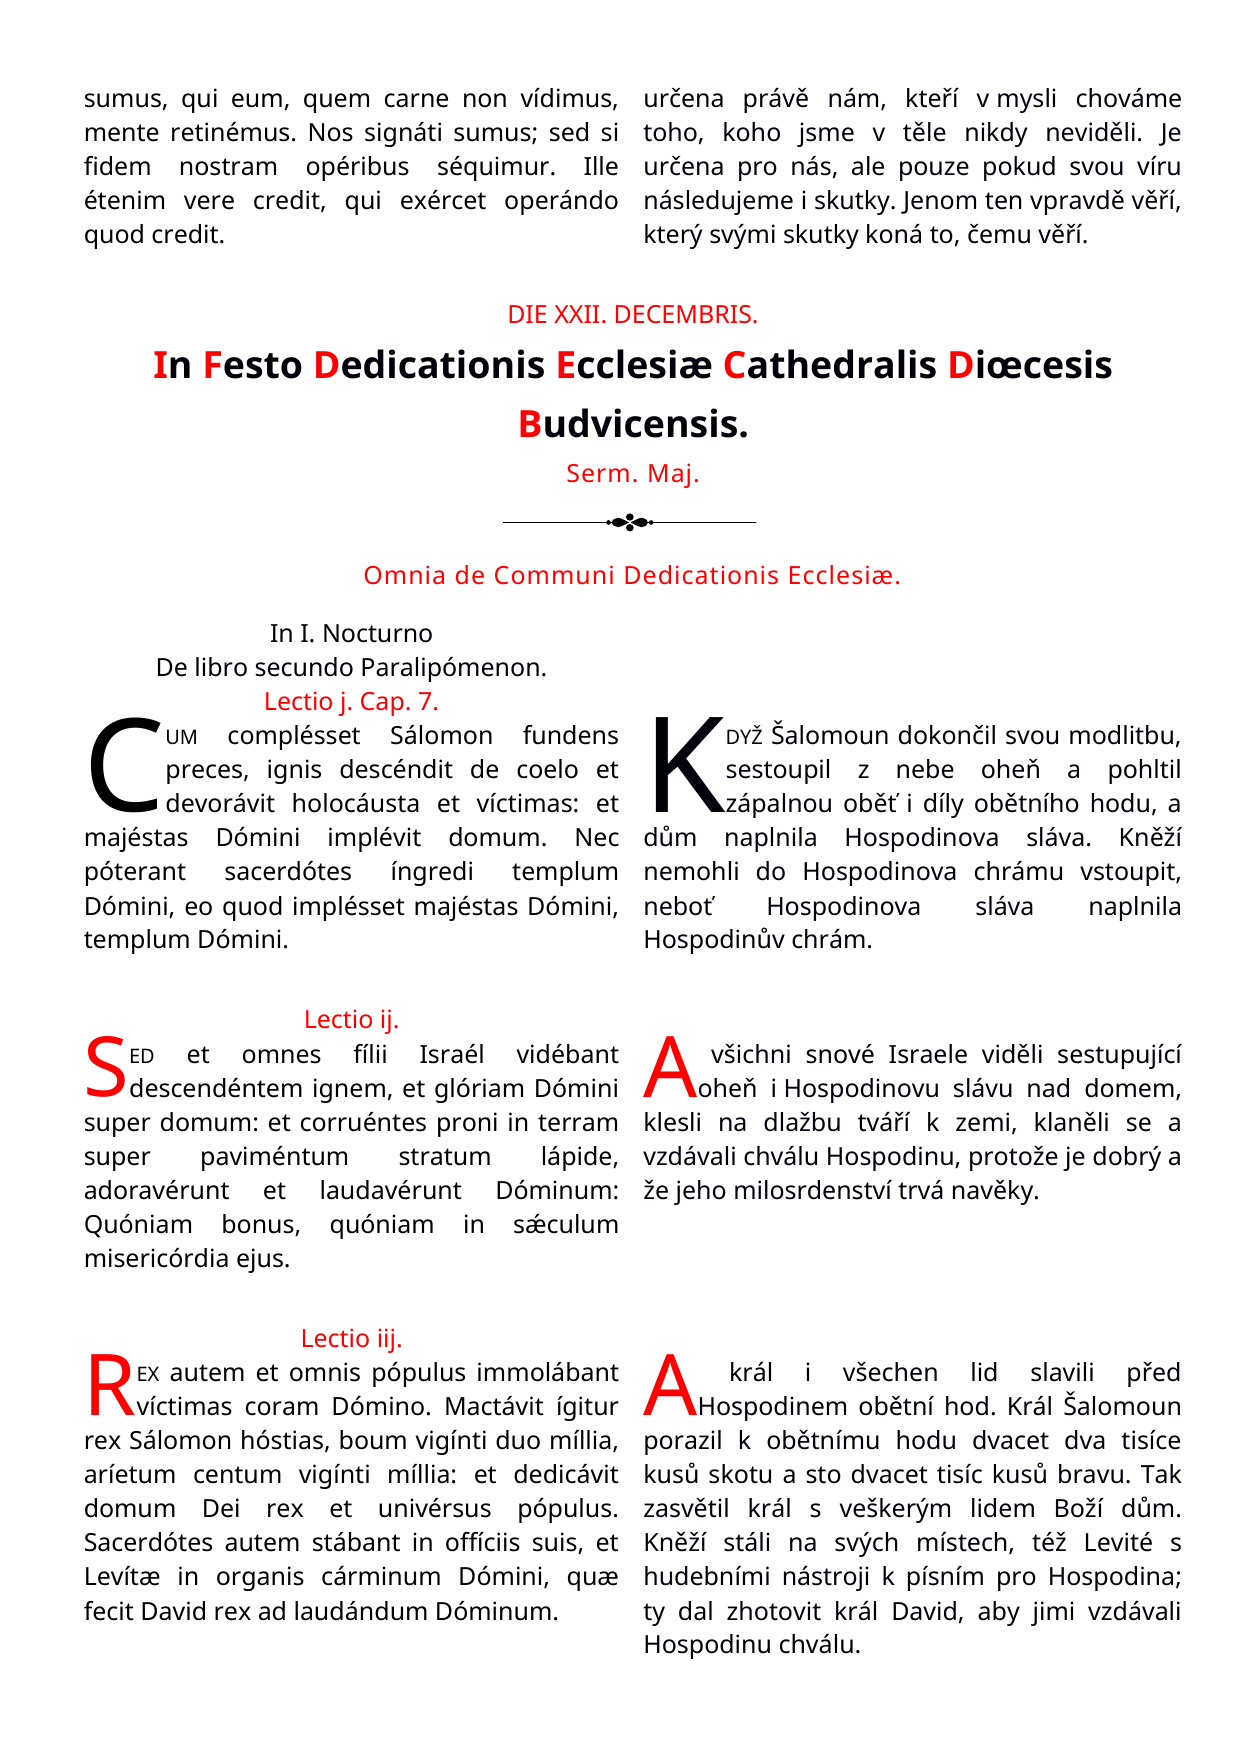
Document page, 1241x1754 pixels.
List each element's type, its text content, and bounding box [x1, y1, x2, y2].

table_cell DIE XXII. DECEMBRIS. In Festo Dedicationis Ecclesiæ Cathedralis Diœcesis Budvicensis. Serm. Maj. Omnia de Communi Dedicationis Ecclesiæ. [72, 291, 1194, 610]
table_cell sumus, qui eum, quem carne non vídimus, mente retinémus. Nos signáti sumus; sed si fidem nostram opéribus séquimur. Ille étenim vere credit, qui exércet operándo quod credit. [72, 74, 631, 291]
table_cell In I. Nocturno De libro secundo Paralipómenon. Lectio j. Cap. 7. Cum complésset Sálomon fundens preces, ignis descéndit de coelo et devorávit holocáusta et víctimas: et majéstas Dómini implévit domum. Nec póterant sacerdótes íngredi templum Dómini, eo quod implésset majéstas Dómini, templum Dómini. [72, 610, 631, 996]
table_cell A všichni snové Israele viděli sestupující oheň i Hospodinovu slávu nad domem, klesli na dlažbu tváří k zemi, klaněli se a vzdávali chválu Hospodinu, protože je dobrý a že jeho milosrdenství trvá navěky. [631, 996, 1194, 1315]
table_cell Když Šalomoun dokončil svou modlitbu, sestoupil z nebe oheň a pohltil zápalnou oběť i díly obětního hodu, a dům naplnila Hospodinova sláva. Kněží nemohli do Hospodinova chrámu vstoupit, neboť Hospodinova sláva naplnila Hospodinův chrám. [631, 610, 1194, 996]
table_cell určena právě nám, kteří v mysli chováme toho, koho jsme v těle nikdy neviděli. Je určena pro nás, ale pouze pokud svou víru následujeme i skutky. Jenom ten vpravdě věří, který svými skutky koná to, čemu věří. [631, 74, 1194, 291]
table_cell Lectio iij. Rex autem et omnis pópulus immolábant víctimas coram Dómino. Mactávit ígitur rex Sálomon hóstias, boum vigínti duo míllia, aríetum centum vigínti míllia: et dedicávit domum Dei rex et univérsus pópulus. Sacerdótes autem stábant in offíciis suis, et Levítæ in organis cárminum Dómini, quæ fecit David rex ad laudándum Dóminum. [72, 1315, 631, 1667]
table_cell Lectio ij. Sed et omnes fílii Israél vidébant descendéntem ignem, et glóriam Dómini super domum: et corruéntes proni in terram super paviméntum stratum lápide, adoravérunt et laudavérunt Dóminum: Quóniam bonus, quóniam in sǽculum misericórdia ejus. [72, 996, 631, 1315]
table_cell A král i všechen lid slavili před Hospodinem obětní hod. Král Šalomoun porazil k obětnímu hodu dvacet dva tisíce kusů skotu a sto dvacet tisíc kusů bravu. Tak zasvětil král s veškerým lidem Boží dům. Kněží stáli na svých místech, též Levité s hudebními nástroji k písním pro Hospodina; ty dal zhotovit král David, aby jimi vzdávali Hospodinu chválu. [631, 1315, 1194, 1667]
